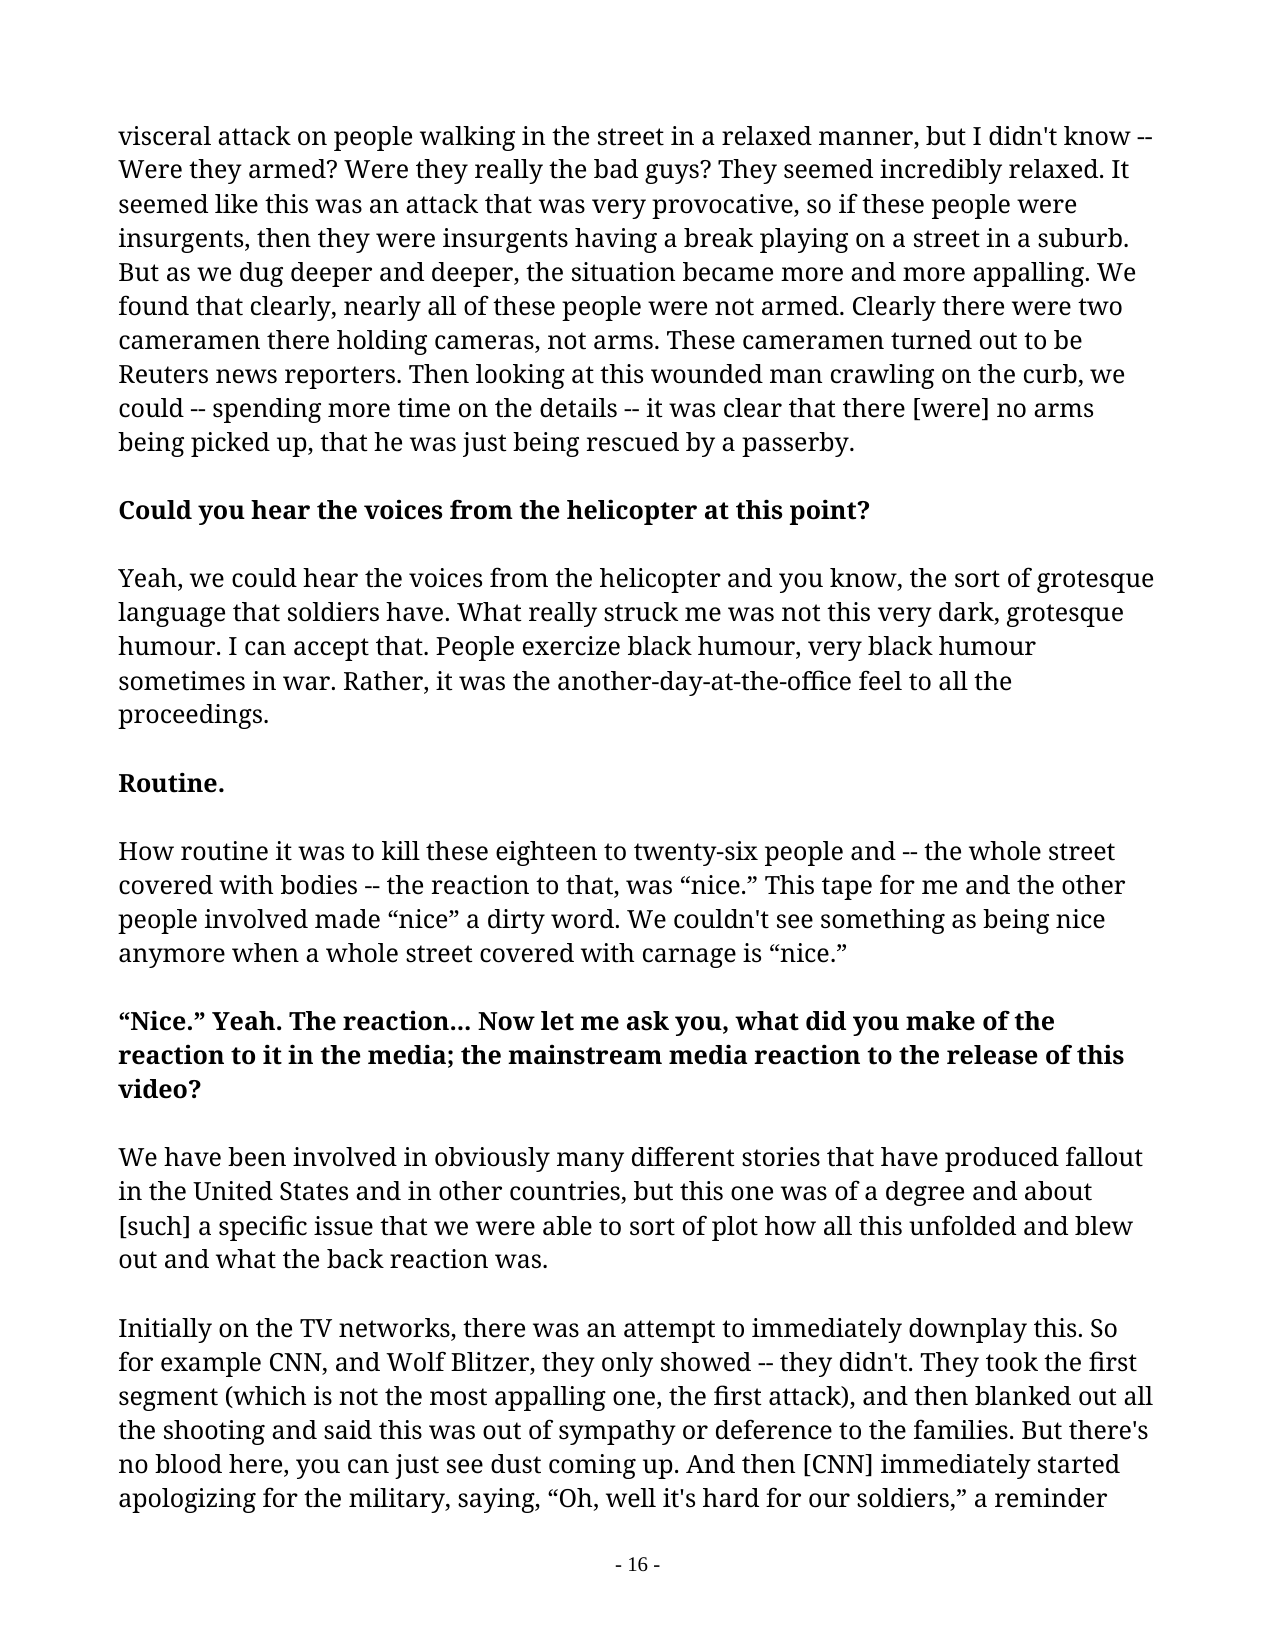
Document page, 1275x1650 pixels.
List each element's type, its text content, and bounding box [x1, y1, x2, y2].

text Initially on the TV networks, there was an attempt to immediately downplay this. So for example CNN, and Wolf Blitzer, they only showed -- they didn't. They took the first segment (which is not the most appalling one, the first attack), and then blanked out all the shooting and said this was out of sympathy or deference to the families. But there's no blood here, you can just see dust coming up. And then [CNN] immediately started apologizing for the military, saying, “Oh, well it's hard for our soldiers,” a reminder [118, 1310, 1157, 1515]
text visceral attack on people walking in the street in a relaxed manner, but I didn't know -- Were they armed? Were they really the bad guys? They seemed incredibly relaxed. It seemed like this was an attack that was very provocative, so if these people were insurgents, then they were insurgents having a break playing on a street in a suburb. But as we dug deeper and deeper, the situation became more and more appalling. We found that clearly, nearly all of these people were not armed. Clearly there were two cameramen there holding cameras, not arms. These cameramen turned out to be Reuters news reporters. Then looking at this wounded man crawling on the curb, we could -- spending more time on the details -- it was clear that there [were] no arms being picked up, that he was just being rescued by a passerby. [118, 118, 1157, 459]
text “Nice.” Yeah. The reaction... Now let me ask you, what did you make of the reaction to it in the media; the mainstream media reaction to the release of this video? [118, 1004, 1157, 1106]
text Could you hear the voices from the helicopter at this point? [118, 493, 1157, 527]
text We have been involved in obviously many different stories that have produced fallout in the United States and in other countries, but this one was of a degree and about [such] a specific issue that we were able to sort of plot how all this unfolded and blew out and what the back reaction was. [118, 1140, 1157, 1276]
text Yeah, we could hear the voices from the helicopter and you know, the sort of grotesque language that soldiers have. What really struck me was not this very dark, grotesque humour. I can accept that. People exercize black humour, very black humour sometimes in war. Rather, it was the another-day-at-the-office feel to all the proceedings. [118, 561, 1157, 731]
text Routine. [118, 765, 1157, 799]
text How routine it was to kill these eighteen to twenty-six people and -- the whole street covered with bodies -- the reaction to that, was “nice.” This tape for me and the other people involved made “nice” a dirty word. We couldn't see something as being nice anymore when a whole street covered with carnage is “nice.” [118, 833, 1157, 970]
